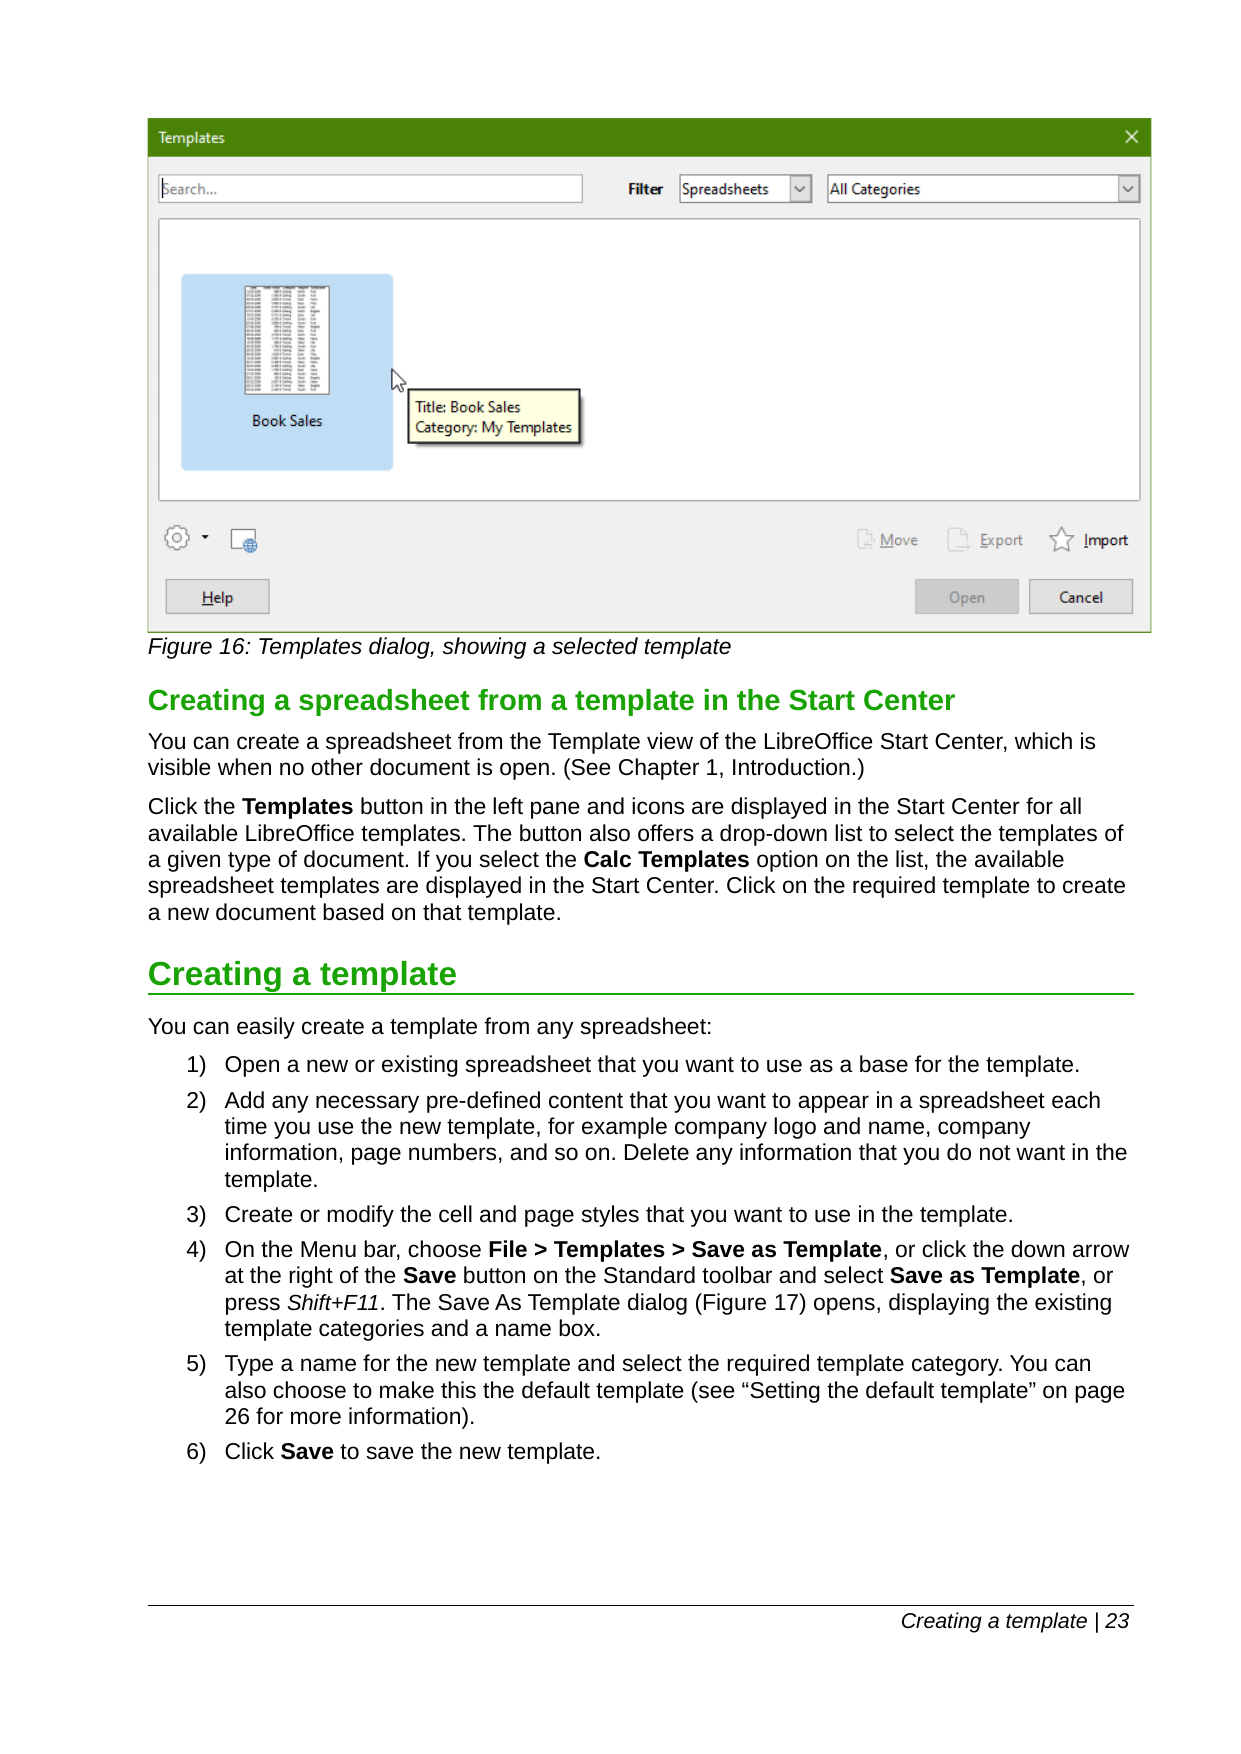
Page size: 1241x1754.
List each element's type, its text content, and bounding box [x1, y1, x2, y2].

picture [147, 118, 1152, 633]
text Click the Templates button in the left pane and icons are displayed in the Start Center for all available LibreOffice templates. The button also offers a drop-down list to select the templates of a given type of document. If you select the Calc Templates option on the list, the available spreadsheet templates are displayed in the Start Center. Click on the required template to create a new document based on that template. [148, 793, 1134, 925]
text You can create a spreadsheet from the Template view of the LibreOffice Start Center, which is visible when no other document is open. (See Chapter 1, Introduction.) [148, 728, 1134, 781]
list Open a new or existing spreadsheet that you want to use as a base for the template. [207, 1051, 1134, 1078]
list On the Menu bar, choose File > Templates > Save as Template, or click the down arrow at the right of the Save button on the Standard toolbar and select Save as Template, or press Shift+F11. The Save As Template dialog (Figure 17) opens, displaying the existing template categories and a name box. [207, 1236, 1134, 1342]
list Click Save to save the new template. [207, 1438, 1134, 1465]
subtitle Creating a spreadsheet from a template in the Start Center [148, 683, 1134, 716]
subtitle Creating a template [148, 954, 1134, 993]
list You can easily create a template from any spreadsheet: [148, 1013, 1134, 1039]
list Add any necessary pre-defined content that you want to appear in a spreadsheet each time you use the new template, for example company logo and name, company information, page numbers, and so on. Delete any information that you do not want in the template. [207, 1087, 1134, 1192]
text Figure 16: Templates dialog, showing a selected template [148, 633, 1152, 659]
list Type a name for the new template and select the required template category. You can also choose to make this the default template (see “Setting the default template” on page 26 for more information). [207, 1350, 1134, 1429]
list Create or modify the cell and page styles that you want to use in the template. [207, 1201, 1134, 1227]
